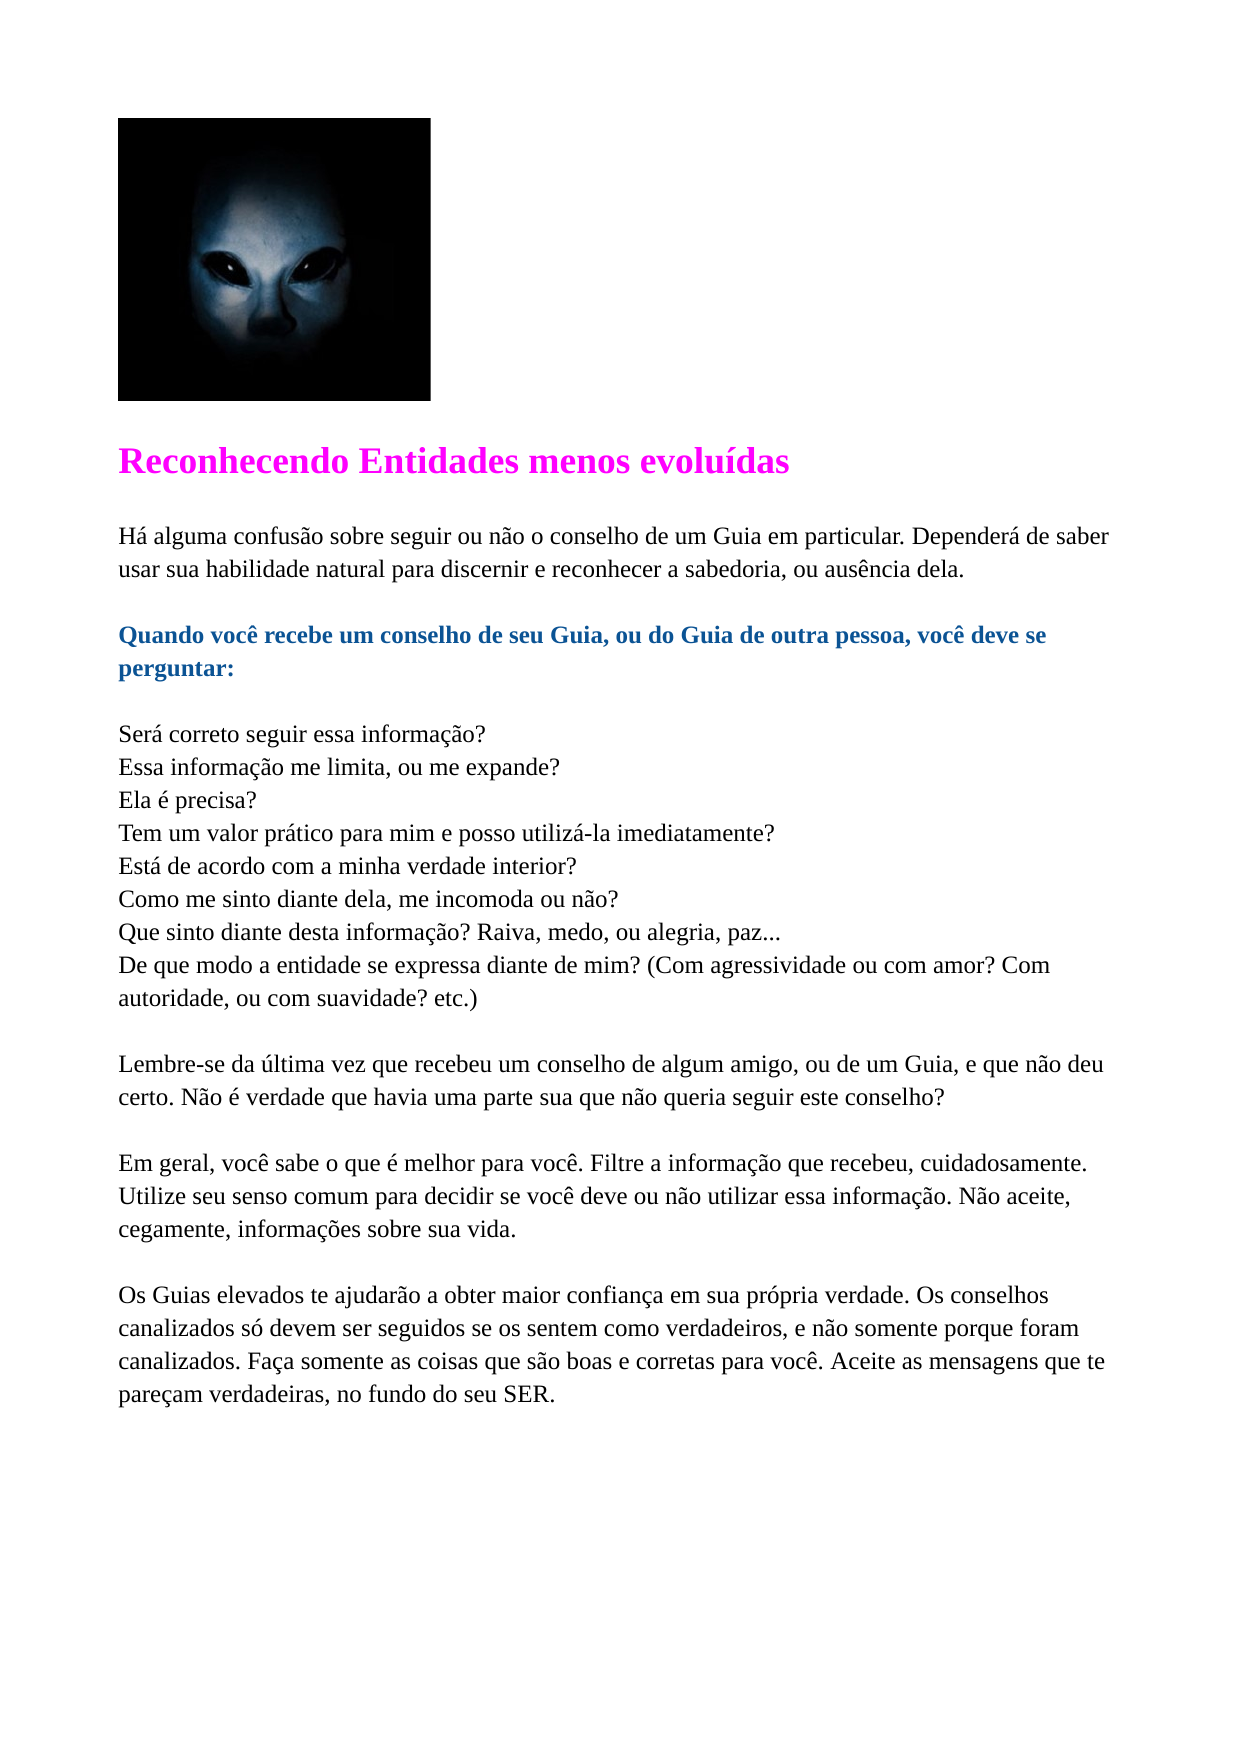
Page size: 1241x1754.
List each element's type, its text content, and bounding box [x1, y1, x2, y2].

text Quando você recebe um conselho de seu Guia, ou do Guia de outra pessoa, você deve se perguntar: [118, 620, 1122, 682]
text Reconhecendo Entidades menos evoluídas [118, 438, 1122, 481]
text Em geral, você sabe o que é melhor para você. Filtre a informação que recebeu, cuidadosamente. Utilize seu senso comum para decidir se você deve ou não utilizar essa informação. Não aceite, cegamente, informações sobre sua vida. Os Guias elevados te ajudarão a obter maior confiança em sua própria verdade. Os conselhos canalizados só devem ser seguidos se os sentem como verdadeiros, e não somente porque foram canalizados. Faça somente as coisas que são boas e corretas para você. Aceite as mensagens que te pareçam verdadeiras, no fundo do seu SER. [118, 1148, 1122, 1408]
text Lembre-se da última vez que recebeu um conselho de algum amigo, ou de um Guia, e que não deu certo. Não é verdade que havia uma parte sua que não queria seguir este conselho? [118, 1049, 1122, 1111]
text Que sinto diante desta informação? Raiva, medo, ou alegria, paz... [118, 917, 1122, 946]
text Como me sinto diante dela, me incomoda ou não? [118, 884, 1122, 913]
text Será correto seguir essa informação? [118, 719, 1122, 748]
text Há alguma confusão sobre seguir ou não o conselho de um Guia em particular. Dependerá de saber usar sua habilidade natural para discernir e reconhecer a sabedoria, ou ausência dela. [118, 521, 1122, 583]
text Ela é precisa? [118, 785, 1122, 814]
text De que modo a entidade se expressa diante de mim? (Com agressividade ou com amor? Com autoridade, ou com suavidade? etc.) [118, 950, 1122, 1012]
text Tem um valor prático para mim e posso utilizá-la imediatamente? [118, 818, 1122, 847]
text Essa informação me limita, ou me expande? [118, 752, 1122, 781]
text Está de acordo com a minha verdade interior? [118, 851, 1122, 880]
picture [118, 118, 431, 401]
